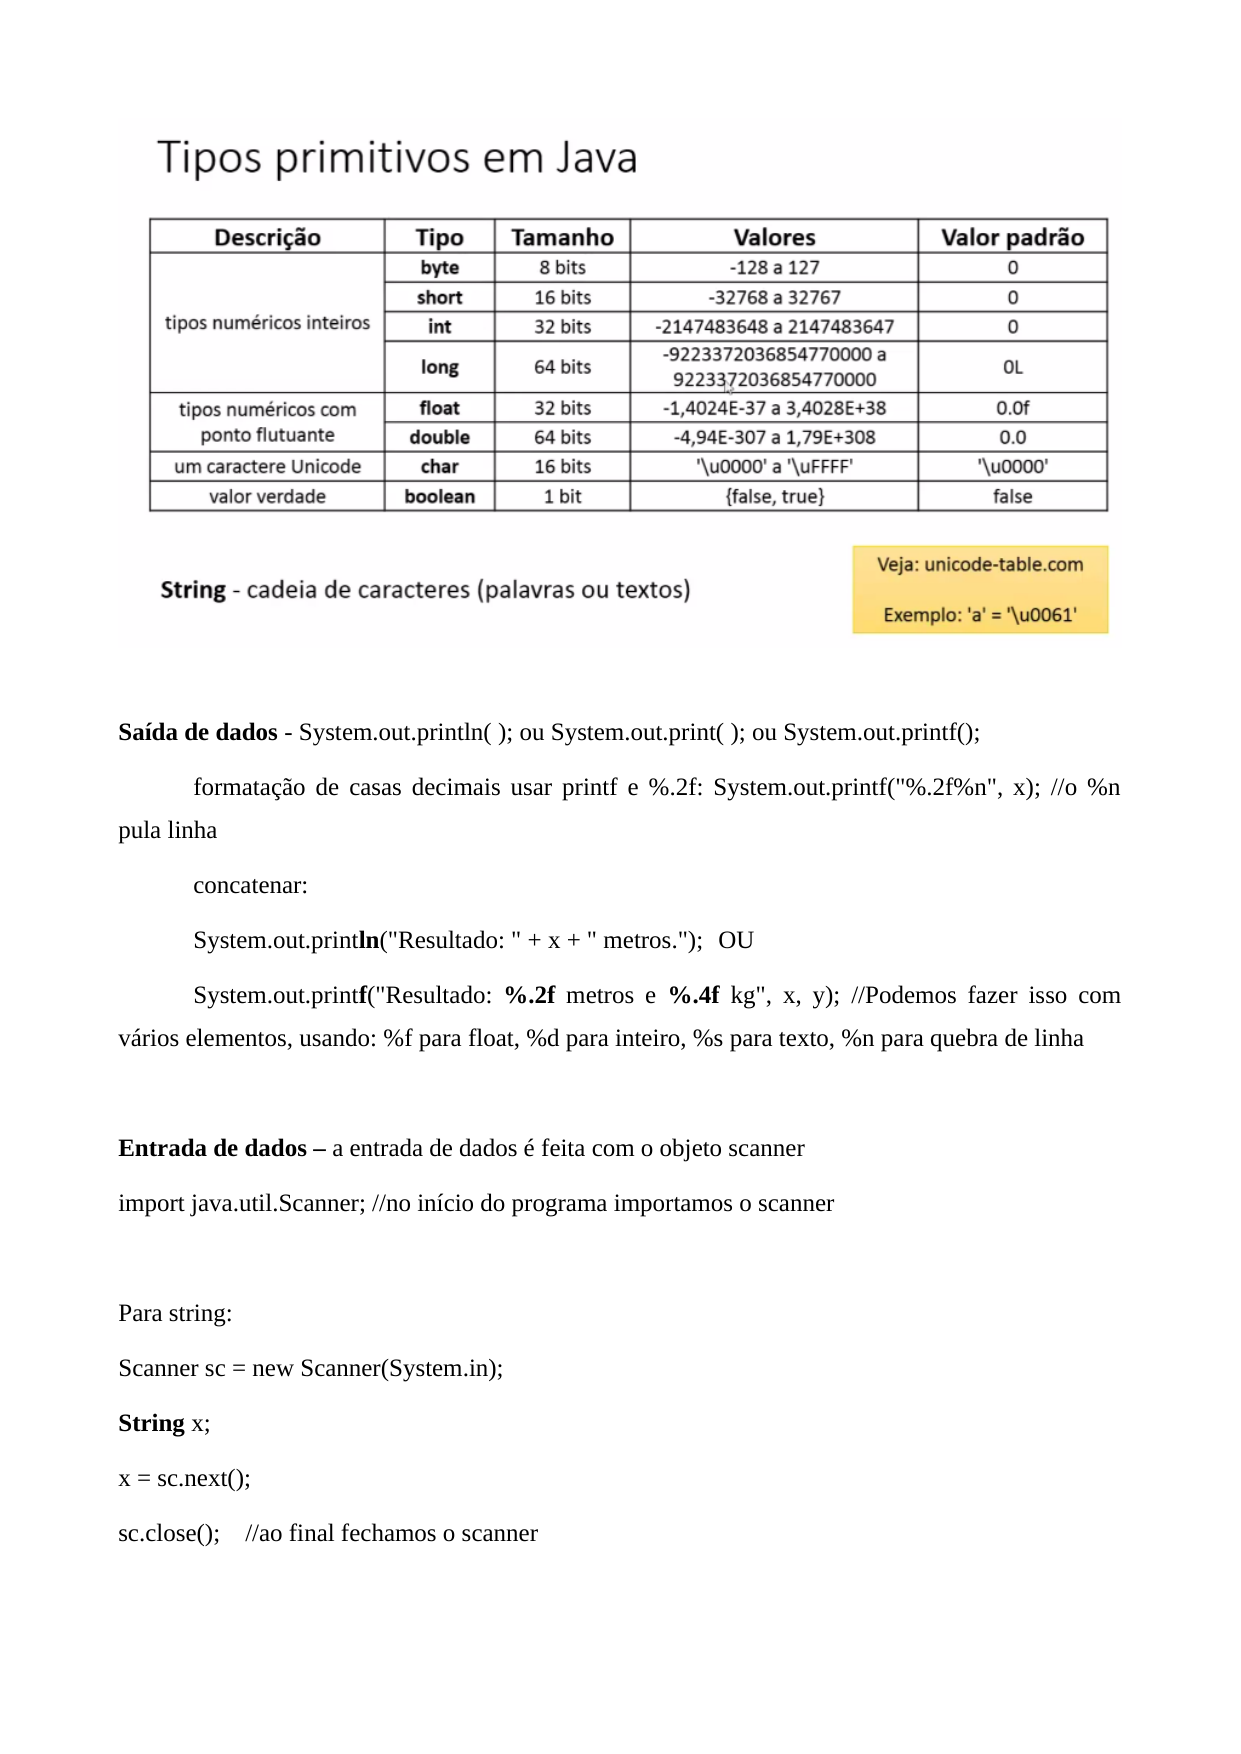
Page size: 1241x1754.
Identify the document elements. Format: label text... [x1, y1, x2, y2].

text sc.close(); //ao final fechamos o scanner [118, 1518, 1122, 1547]
text import java.util.Scanner; //no início do programa importamos o scanner [118, 1188, 1122, 1217]
text x = sc.next(); [118, 1463, 1122, 1492]
text String x; [118, 1408, 1122, 1437]
text Entrada de dados – a entrada de dados é feita com o objeto scanner [118, 1133, 1122, 1162]
text concatenar: [118, 870, 1122, 898]
text Para string: [118, 1298, 1122, 1327]
text System.out.println("Resultado: " + x + " metros."); OU [118, 925, 1122, 953]
text System.out.printf("Resultado: %.2f metros e %.4f kg", x, y); //Podemos fazer isso com vários elementos, usando: %f para float, %d para inteiro, %s para texto, %n para quebra de linha [118, 980, 1122, 1052]
text formatação de casas decimais usar printf e %.2f: System.out.printf("%.2f%n", x); //o %n pula linha [118, 772, 1122, 843]
picture [118, 118, 1123, 648]
text Saída de dados - System.out.println( ); ou System.out.print( ); ou System.out.printf(); [118, 717, 1122, 745]
text Scanner sc = new Scanner(System.in); [118, 1353, 1122, 1382]
